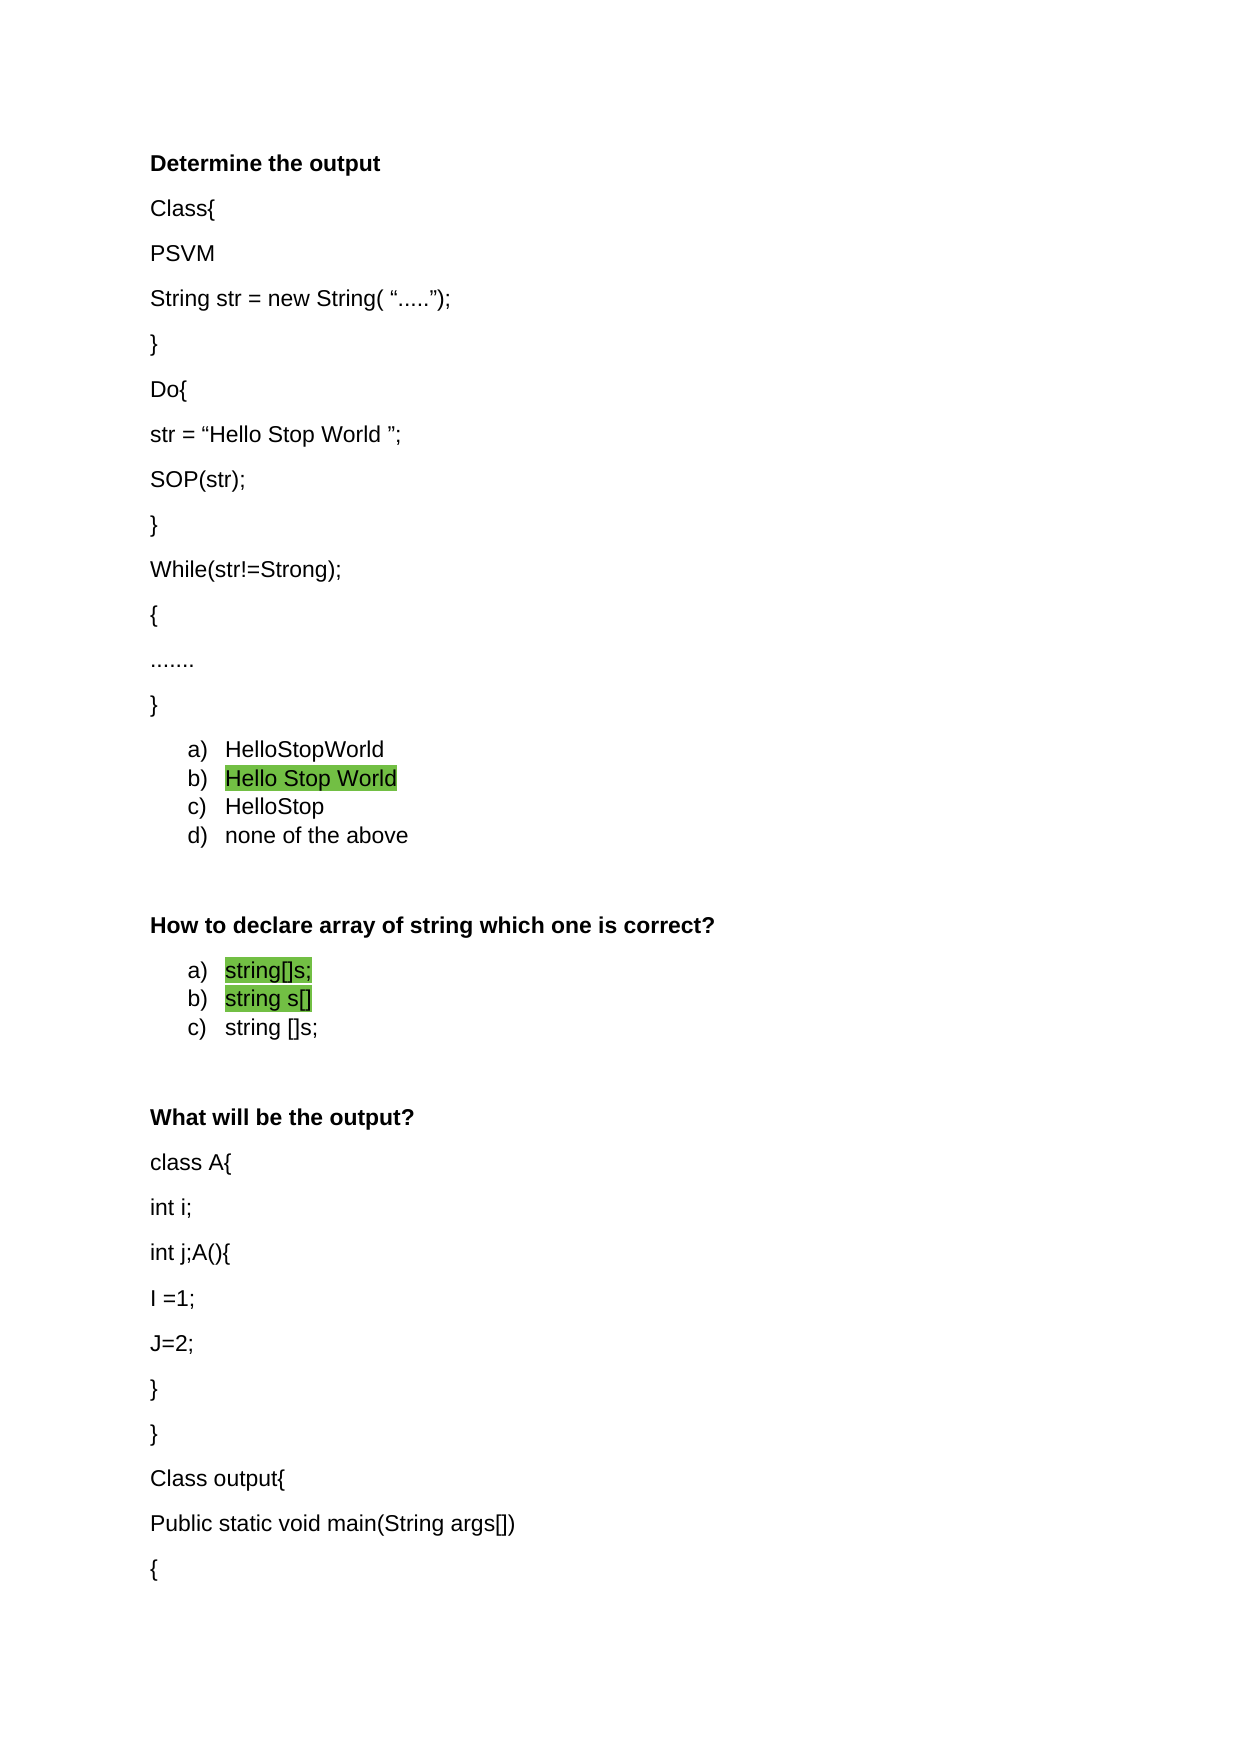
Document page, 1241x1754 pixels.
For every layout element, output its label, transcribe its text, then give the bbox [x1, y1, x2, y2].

text Public static void main(String args[]) [150, 1510, 1090, 1536]
text Class{ [150, 195, 1090, 221]
text int j;A(){ [150, 1239, 1090, 1266]
text } [150, 330, 1090, 357]
text String str = new String( “.....”); [150, 285, 1090, 312]
text Class output{ [150, 1465, 1090, 1491]
text I =1; [150, 1284, 1090, 1311]
text PSVM [150, 240, 1090, 267]
text } [150, 1375, 1090, 1401]
text str = “Hello Stop World ”; [150, 421, 1090, 447]
text How to declare array of string which one is correct? [150, 912, 1090, 938]
text { [150, 601, 1090, 627]
list HelloStopWorld [187, 736, 1090, 763]
text SOP(str); [150, 466, 1090, 492]
list Hello Stop World [187, 765, 1090, 791]
list string[]s; [187, 957, 1090, 983]
text J=2; [150, 1329, 1090, 1356]
list string s[] [187, 985, 1090, 1012]
text ....... [150, 646, 1090, 672]
text Do{ [150, 376, 1090, 402]
text class A{ [150, 1149, 1090, 1176]
list string []s; [187, 1014, 1090, 1040]
text } [150, 691, 1090, 718]
text } [150, 511, 1090, 537]
list HelloStop [187, 793, 1090, 819]
text int i; [150, 1194, 1090, 1221]
text } [150, 1420, 1090, 1446]
list none of the above [187, 822, 1090, 848]
text Determine the output [150, 150, 1090, 176]
text What will be the output? [150, 1104, 1090, 1130]
text { [150, 1555, 1090, 1581]
text While(str!=Strong); [150, 556, 1090, 582]
